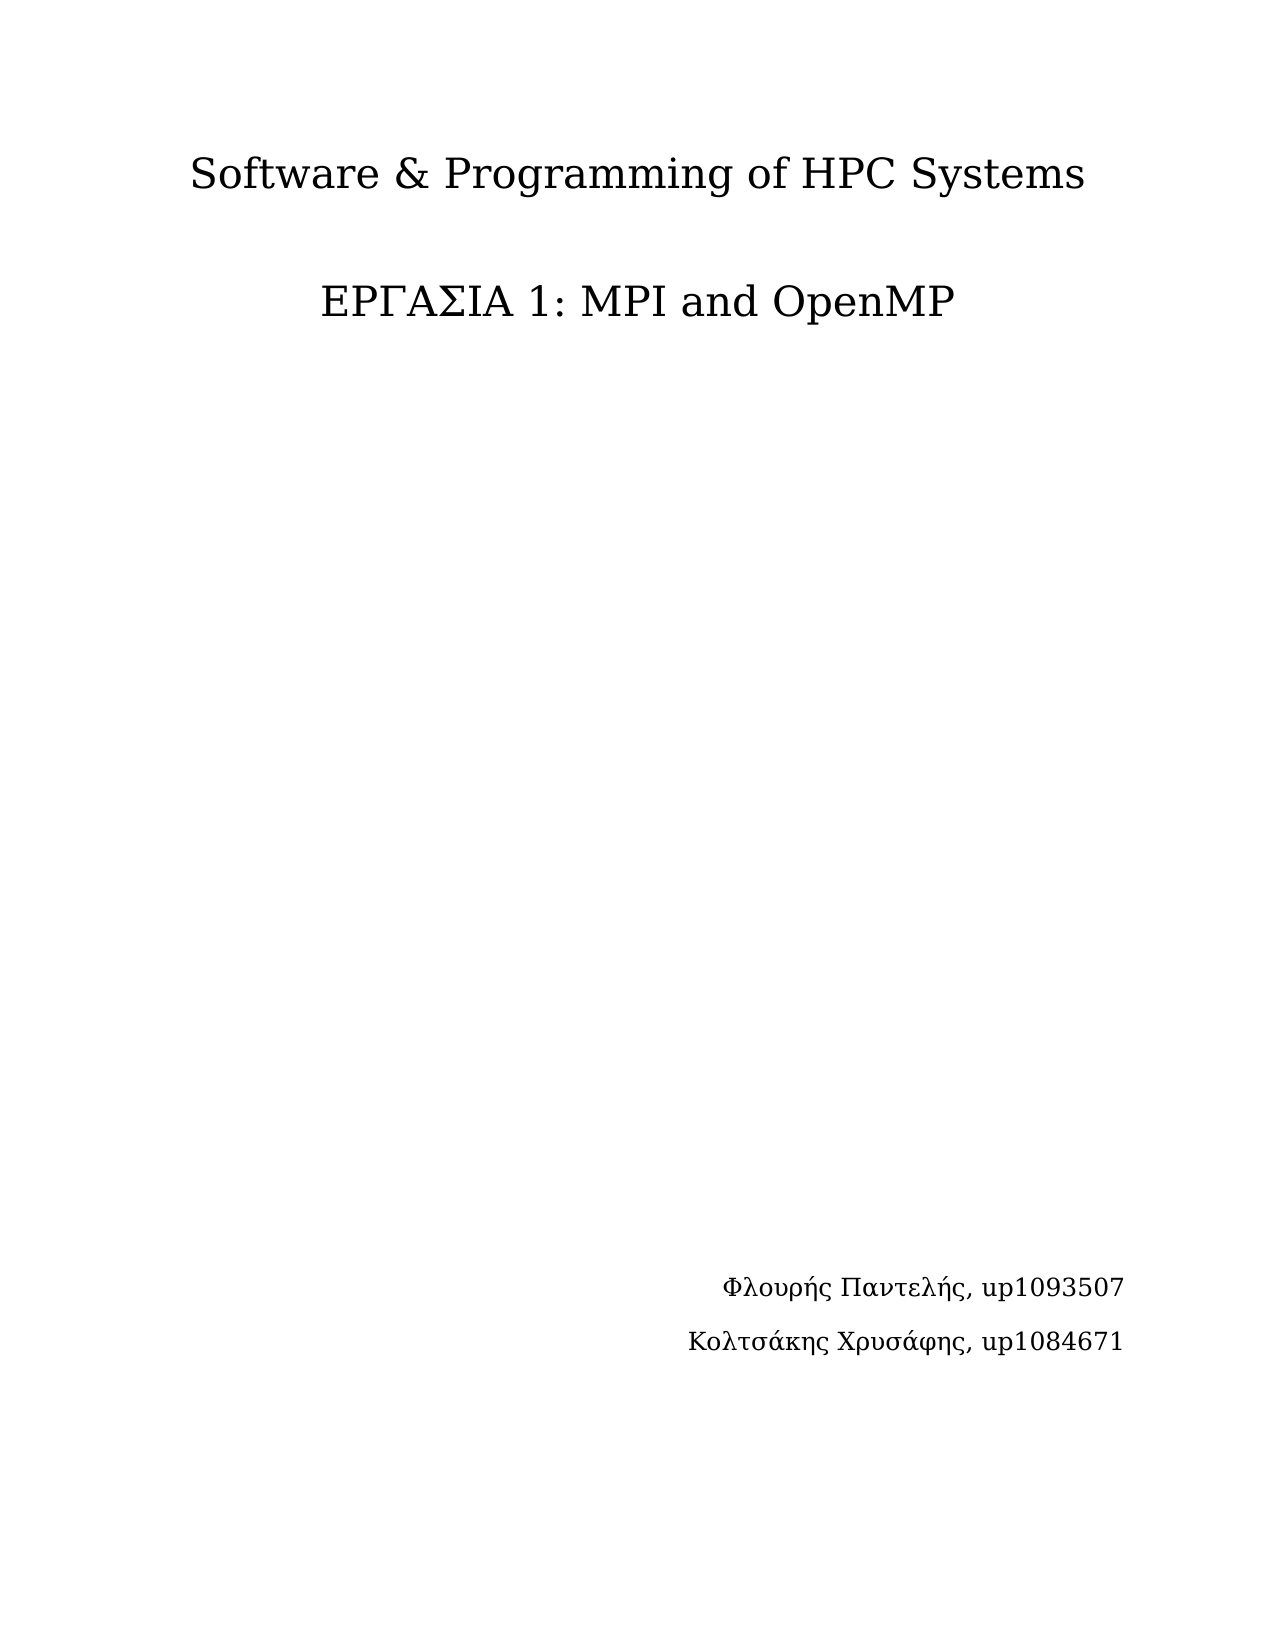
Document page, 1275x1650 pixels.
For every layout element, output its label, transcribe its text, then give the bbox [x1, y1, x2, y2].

text Κολτσάκης Χρυσάφης, up1084671 [224, 1327, 1125, 1356]
text Software & Programming of HPC Systems [150, 150, 1125, 198]
text Φλουρής Παντελής, up1093507 [224, 1273, 1125, 1302]
text ΕΡΓΑΣΙΑ 1: MPI and OpenMP [150, 278, 1125, 326]
